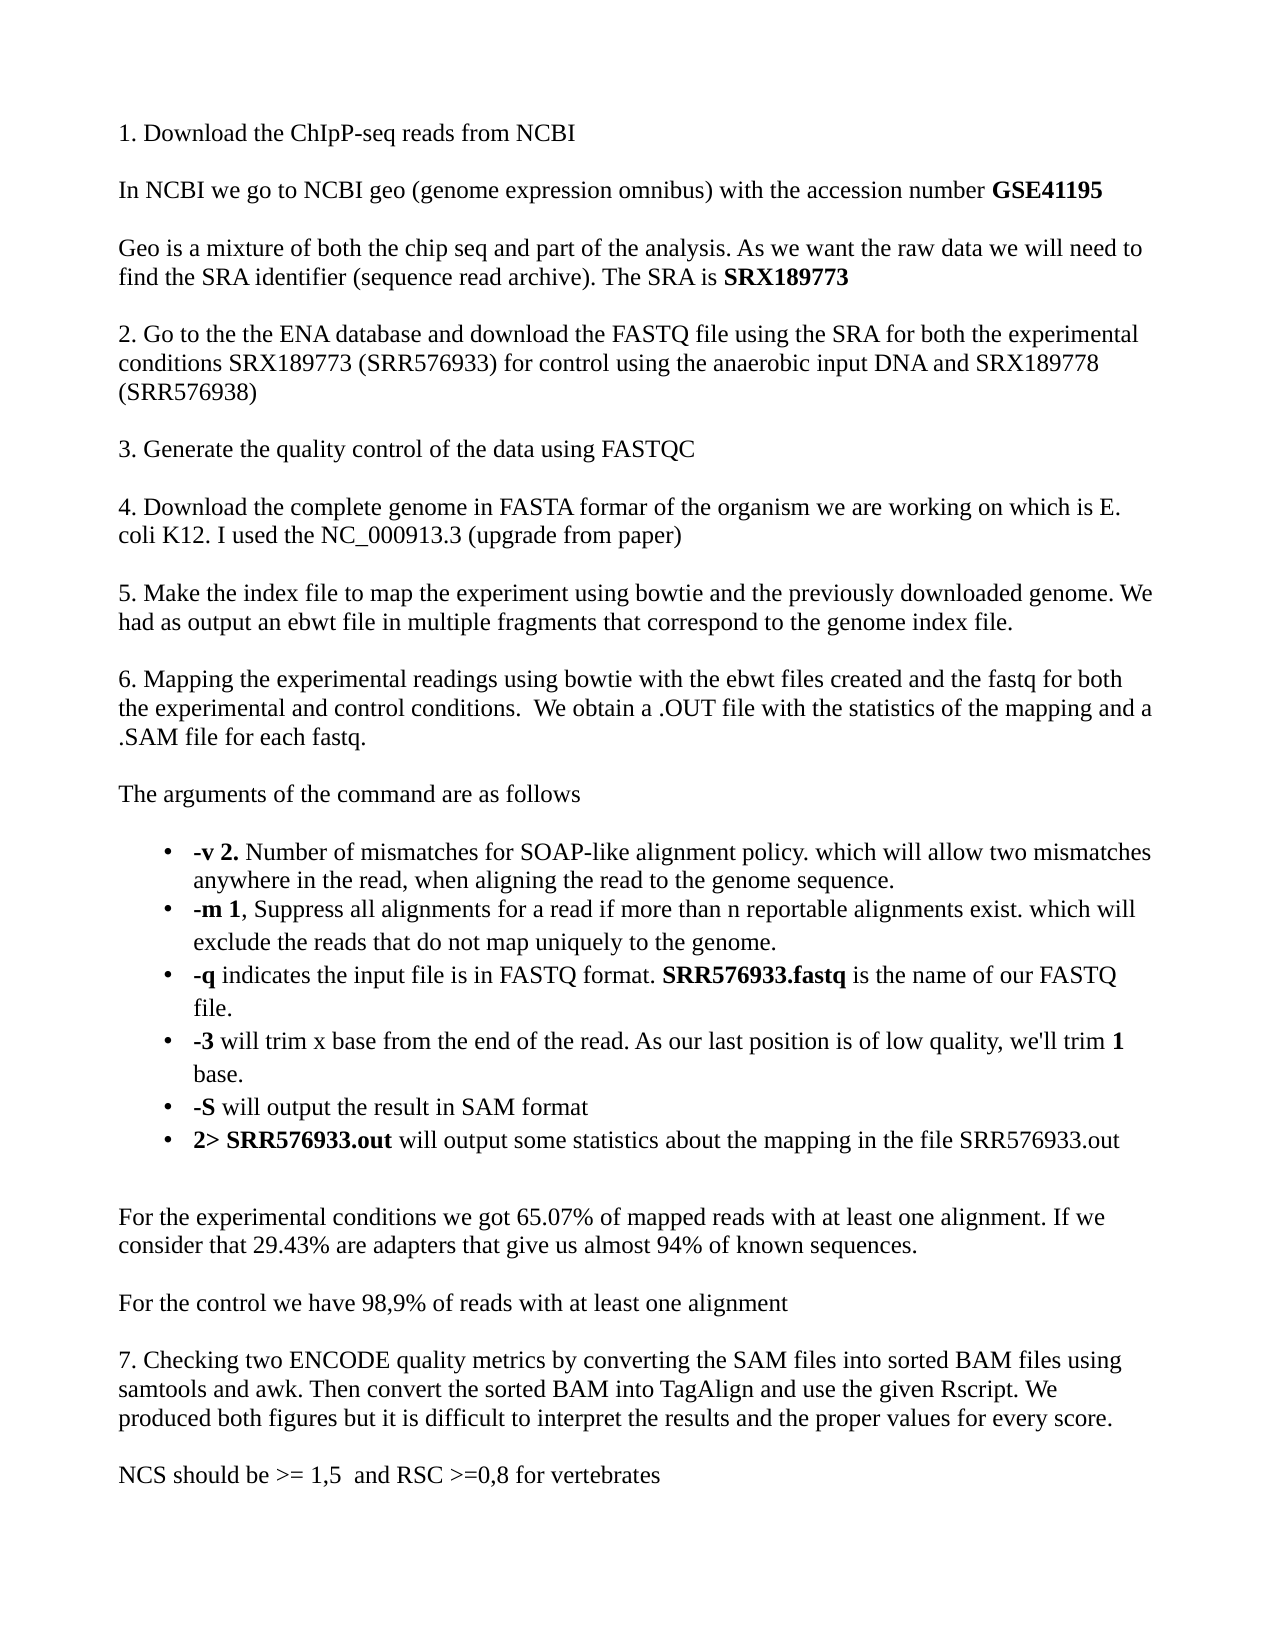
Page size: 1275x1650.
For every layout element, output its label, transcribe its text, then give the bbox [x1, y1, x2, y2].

text 5. Make the index file to map the experiment using bowtie and the previously downloaded genome. We had as output an ebwt file in multiple fragments that correspond to the genome index file. [118, 578, 1157, 636]
text For the control we have 98,9% of reads with at least one alignment [118, 1288, 1157, 1317]
list 2> SRR576933.out will output some statistics about the mapping in the file SRR576933.out [164, 1126, 1157, 1154]
text In NCBI we go to NCBI geo (genome expression omnibus) with the accession number GSE41195 [118, 176, 1157, 204]
list -3 will trim x base from the end of the read. As our last position is of low quality, we'll trim 1 base. [164, 1026, 1157, 1088]
list -v 2. Number of mismatches for SOAP-like alignment policy. which will allow two mismatches anywhere in the read, when aligning the read to the genome sequence. [164, 837, 1157, 894]
text 3. Generate the quality control of the data using FASTQC [118, 434, 1157, 463]
text 1. Download the ChIpP-seq reads from NCBI [118, 118, 1157, 147]
list -q indicates the input file is in FASTQ format. SRR576933.fastq is the name of our FASTQ file. [164, 960, 1157, 1022]
list -S will output the result in SAM format [164, 1092, 1157, 1121]
list -m 1, Suppress all alignments for a read if more than n reportable alignments exist. which will exclude the reads that do not map uniquely to the genome. [164, 894, 1157, 956]
text Geo is a mixture of both the chip seq and part of the analysis. As we want the raw data we will need to find the SRA identifier (sequence read archive). The SRA is SRX189773 [118, 233, 1157, 291]
text The arguments of the command are as follows [118, 779, 1157, 808]
text 4. Download the complete genome in FASTA formar of the organism we are working on which is E. coli K12. I used the NC_000913.3 (upgrade from paper) [118, 492, 1157, 549]
text For the experimental conditions we got 65.07% of mapped reads with at least one alignment. If we consider that 29.43% are adapters that give us almost 94% of known sequences. [118, 1202, 1157, 1259]
text 7. Checking two ENCODE quality metrics by converting the SAM files into sorted BAM files using samtools and awk. Then convert the sorted BAM into TagAlign and use the given Rscript. We produced both figures but it is difficult to interpret the results and the proper values for every score. [118, 1346, 1157, 1432]
text NCS should be >= 1,5 and RSC >=0,8 for vertebrates [118, 1461, 1157, 1489]
text 6. Mapping the experimental readings using bowtie with the ebwt files created and the fastq for both the experimental and control conditions. We obtain a .OUT file with the statistics of the mapping and a .SAM file for each fastq. [118, 664, 1157, 751]
text 2. Go to the the ENA database and download the FASTQ file using the SRA for both the experimental conditions SRX189773 (SRR576933) for control using the anaerobic input DNA and SRX189778 (SRR576938) [118, 319, 1157, 406]
